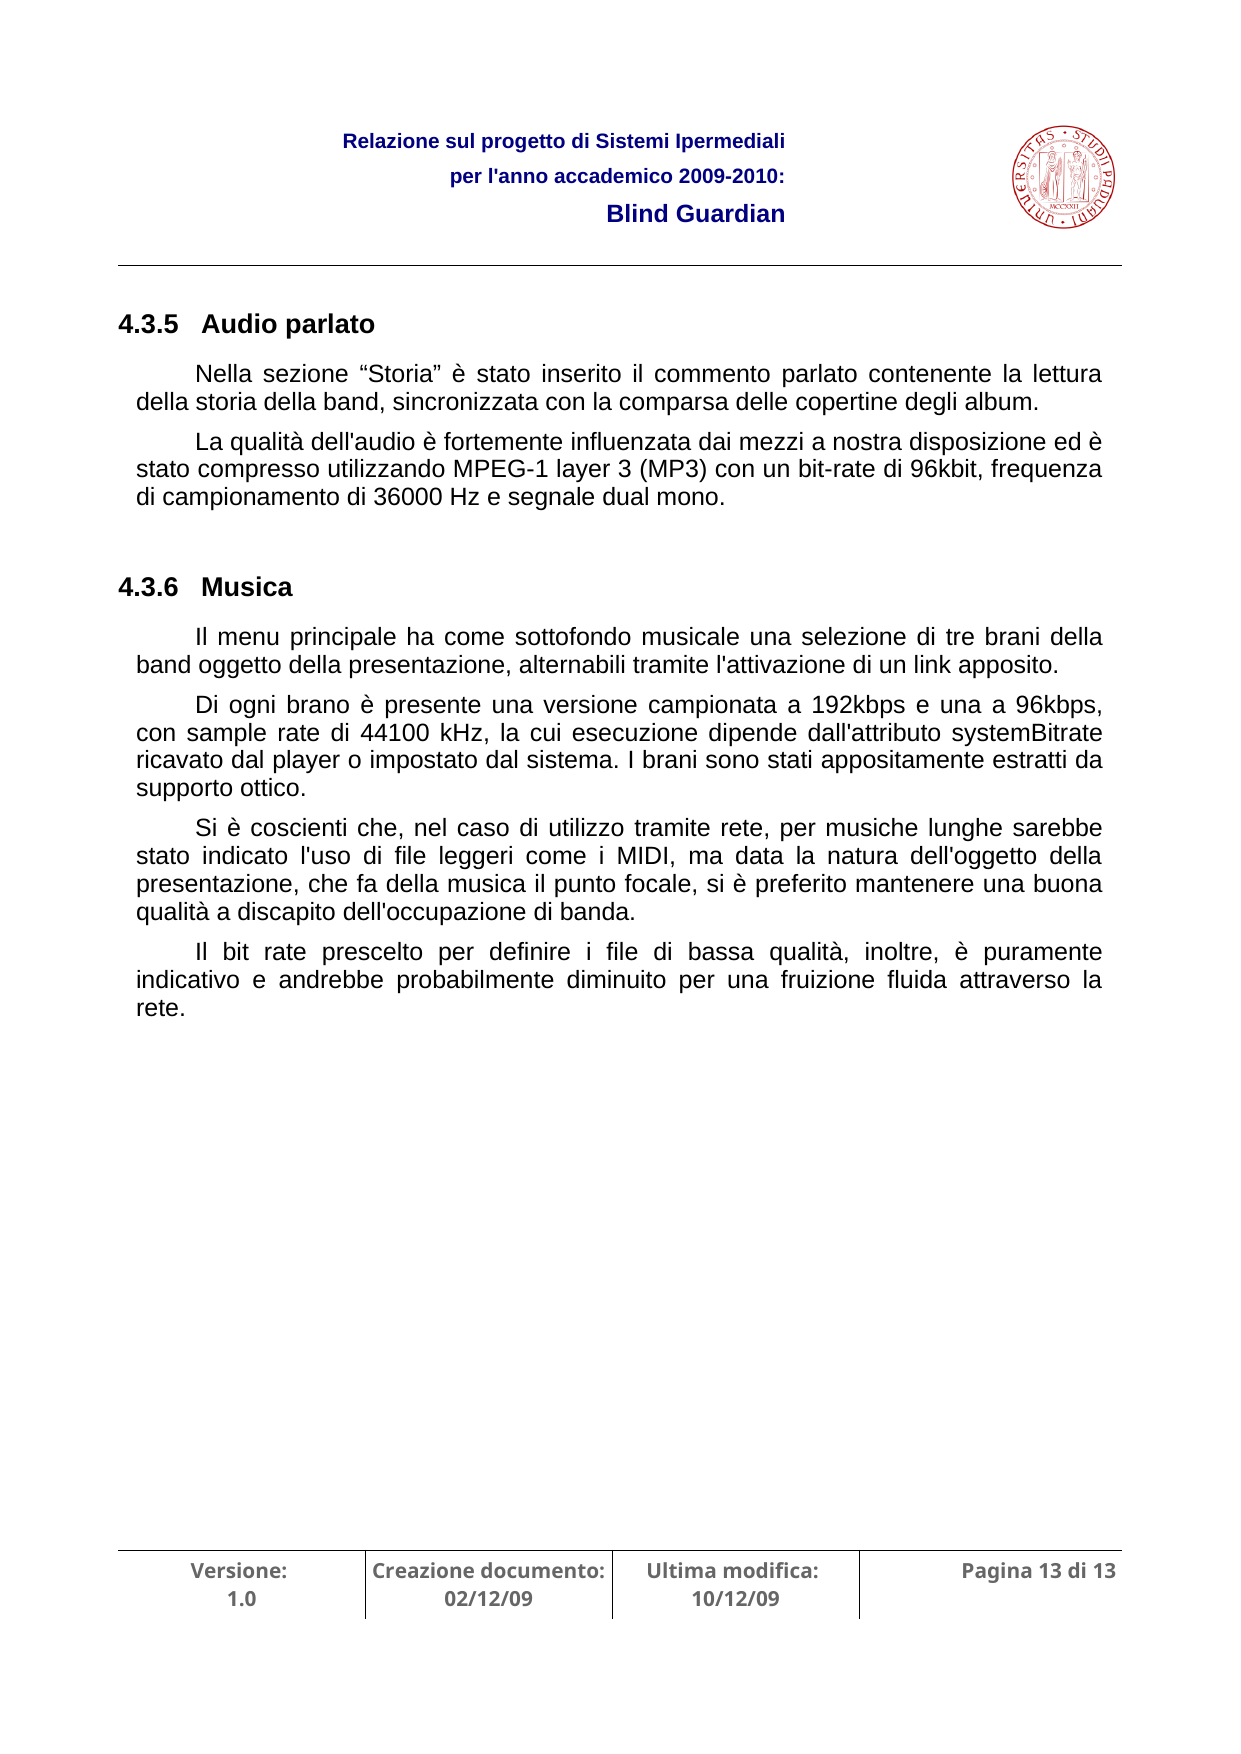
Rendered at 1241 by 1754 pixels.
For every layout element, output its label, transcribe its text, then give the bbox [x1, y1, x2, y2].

text Di ogni brano è presente una versione campionata a 192kbps e una a 96kbps, con sample rate di 44100 kHz, la cui esecuzione dipende dall'attributo systemBitrate ricavato dal player o impostato dal sistema. I brani sono stati appositamente estratti da supporto ottico. [136, 690, 1104, 802]
text Nella sezione “Storia” è stato inserito il commento parlato contenente la lettura della storia della band, sincronizzata con la comparsa delle copertine degli album. [136, 360, 1104, 416]
subtitle Audio parlato [118, 309, 1122, 339]
text Il bit rate prescelto per definire i file di bassa qualità, inoltre, è puramente indicativo e andrebbe probabilmente diminuito per una fruizione fluida attraverso la rete. [136, 937, 1104, 1021]
subtitle Musica [118, 572, 1122, 602]
picture [1010, 123, 1117, 231]
text La qualità dell'audio è fortemente influenzata dai mezzi a nostra disposizione ed è stato compresso utilizzando MPEG-1 layer 3 (MP3) con un bit-rate di 96kbit, frequenza di campionamento di 36000 Hz e segnale dual mono. [136, 427, 1104, 511]
text Il menu principale ha come sottofondo musicale una selezione di tre brani della band oggetto della presentazione, alternabili tramite l'attivazione di un link apposito. [136, 623, 1104, 678]
text Si è coscienti che, nel caso di utilizzo tramite rete, per musiche lunghe sarebbe stato indicato l'uso di file leggeri come i MIDI, ma data la natura dell'oggetto della presentazione, che fa della musica il punto focale, si è preferito mantenere una buona qualità a discapito dell'occupazione di banda. [136, 814, 1104, 926]
